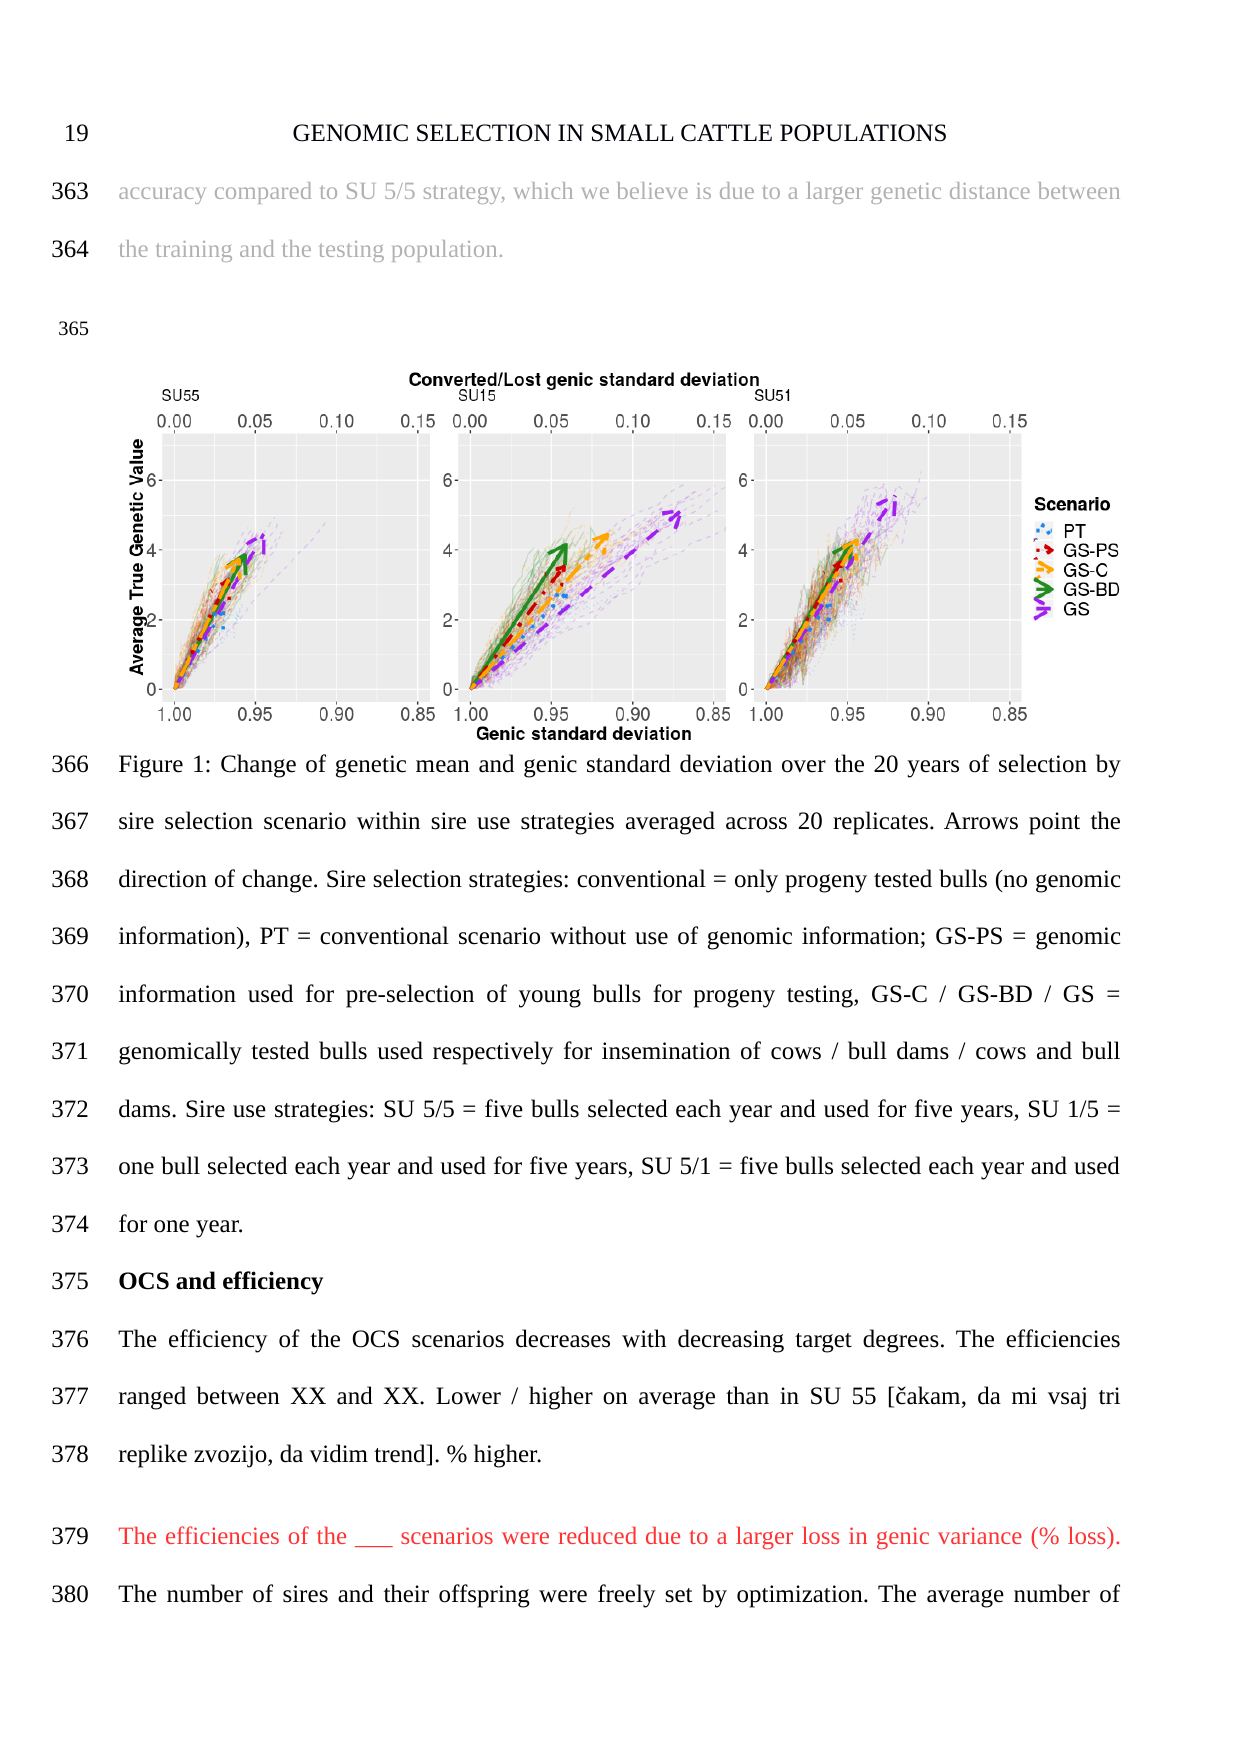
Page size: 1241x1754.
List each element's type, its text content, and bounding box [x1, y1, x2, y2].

text accuracy compared to SU 5/5 strategy, which we believe is due to a larger genetic distance between the training and the testing population. [118, 176, 1122, 263]
text Figure 1: Change of genetic mean and genic standard deviation over the 20 years of selection by sire selection scenario within sire use strategies averaged across 20 replicates. Arrows point the direction of change. Sire selection strategies: conventional = only progeny tested bulls (no genomic information), PT = conventional scenario without use of genomic information; GS-PS = genomic information used for pre-selection of young bulls for progeny testing, GS-C / GS-BD / GS = genomically tested bulls used respectively for insemination of cows / bull dams / cows and bull dams. Sire use strategies: SU 5/5 = five bulls selected each year and used for five years, SU 1/5 = one bull selected each year and used for five years, SU 5/1 = five bulls selected each year and used for one year. [118, 749, 1122, 1237]
subtitle OCS and efficiency [118, 1266, 1122, 1295]
text The efficiency of the OCS scenarios decreases with decreasing target degrees. The efficiencies ranged between XX and XX. Lower / higher on average than in SU 55 [čakam, da mi vsaj tri replike zvozijo, da vidim trend]. % higher. [118, 1324, 1122, 1467]
picture [118, 361, 1123, 749]
text The efficiencies of the ___ scenarios were reduced due to a larger loss in genic variance (% loss). The number of sires and their offspring were freely set by optimization. The average number of [118, 1521, 1122, 1607]
